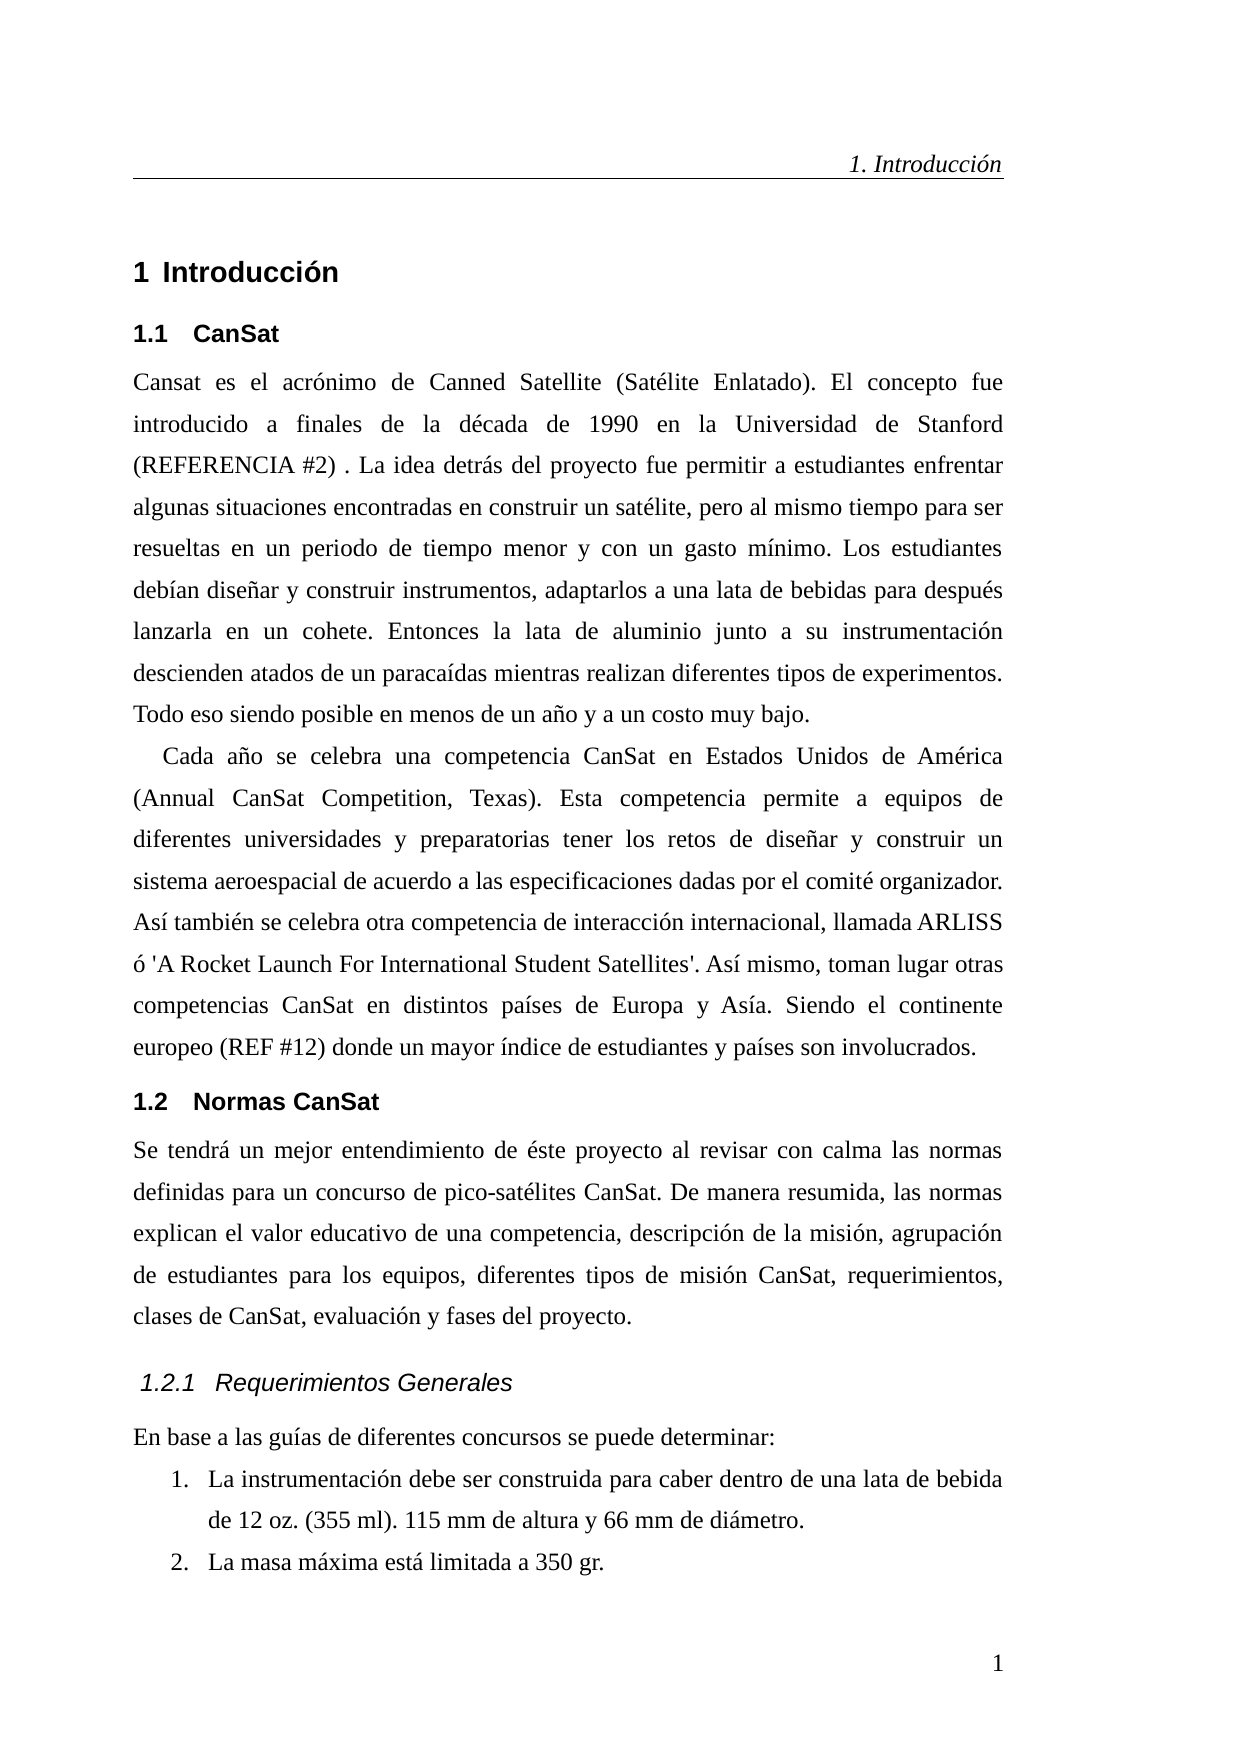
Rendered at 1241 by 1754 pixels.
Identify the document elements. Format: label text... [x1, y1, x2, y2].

text En base a las guías de diferentes concursos se puede determinar: [133, 1423, 1004, 1451]
subtitle Requerimientos Generales [140, 1369, 1004, 1397]
list La masa máxima está limitada a 350 gr. [170, 1548, 1004, 1576]
text Cansat es el acrónimo de Canned Satellite (Satélite Enlatado). El concepto fue introducido a finales de la década de 1990 en la Universidad de Stanford (REFERENCIA #2) . La idea detrás del proyecto fue permitir a estudiantes enfrentar algunas situaciones encontradas en construir un satélite, pero al mismo tiempo para ser resueltas en un periodo de tiempo menor y con un gasto mínimo. Los estudiantes debían diseñar y construir instrumentos, adaptarlos a una lata de bebidas para después lanzarla en un cohete. Entonces la lata de aluminio junto a su instrumentación descienden atados de un paracaídas mientras realizan diferentes tipos de experimentos. Todo eso siendo posible en menos de un año y a un costo muy bajo. [133, 368, 1004, 728]
subtitle Normas CanSat [133, 1088, 1004, 1116]
text Cada año se celebra una competencia CanSat en Estados Unidos de América (Annual CanSat Competition, Texas). Esta competencia permite a equipos de diferentes universidades y preparatorias tener los retos de diseñar y construir un sistema aeroespacial de acuerdo a las especificaciones dadas por el comité organizador. Así también se celebra otra competencia de interacción internacional, llamada ARLISS ó 'A Rocket Launch For International Student Satellites'. Así mismo, toman lugar otras competencias CanSat en distintos países de Europa y Asía. Siendo el continente europeo (REF #12) donde un mayor índice de estudiantes y países son involucrados. [133, 742, 1004, 1061]
subtitle Introducción [133, 256, 1004, 288]
list La instrumentación debe ser construida para caber dentro de una lata de bebida de 12 oz. (355 ml). 115 mm de altura y 66 mm de diámetro. [170, 1465, 1004, 1534]
subtitle CanSat [133, 320, 1004, 348]
text Se tendrá un mejor entendimiento de éste proyecto al revisar con calma las normas definidas para un concurso de pico-satélites CanSat. De manera resumida, las normas explican el valor educativo de una competencia, descripción de la misión, agrupación de estudiantes para los equipos, diferentes tipos de misión CanSat, requerimientos, clases de CanSat, evaluación y fases del proyecto. [133, 1136, 1004, 1330]
